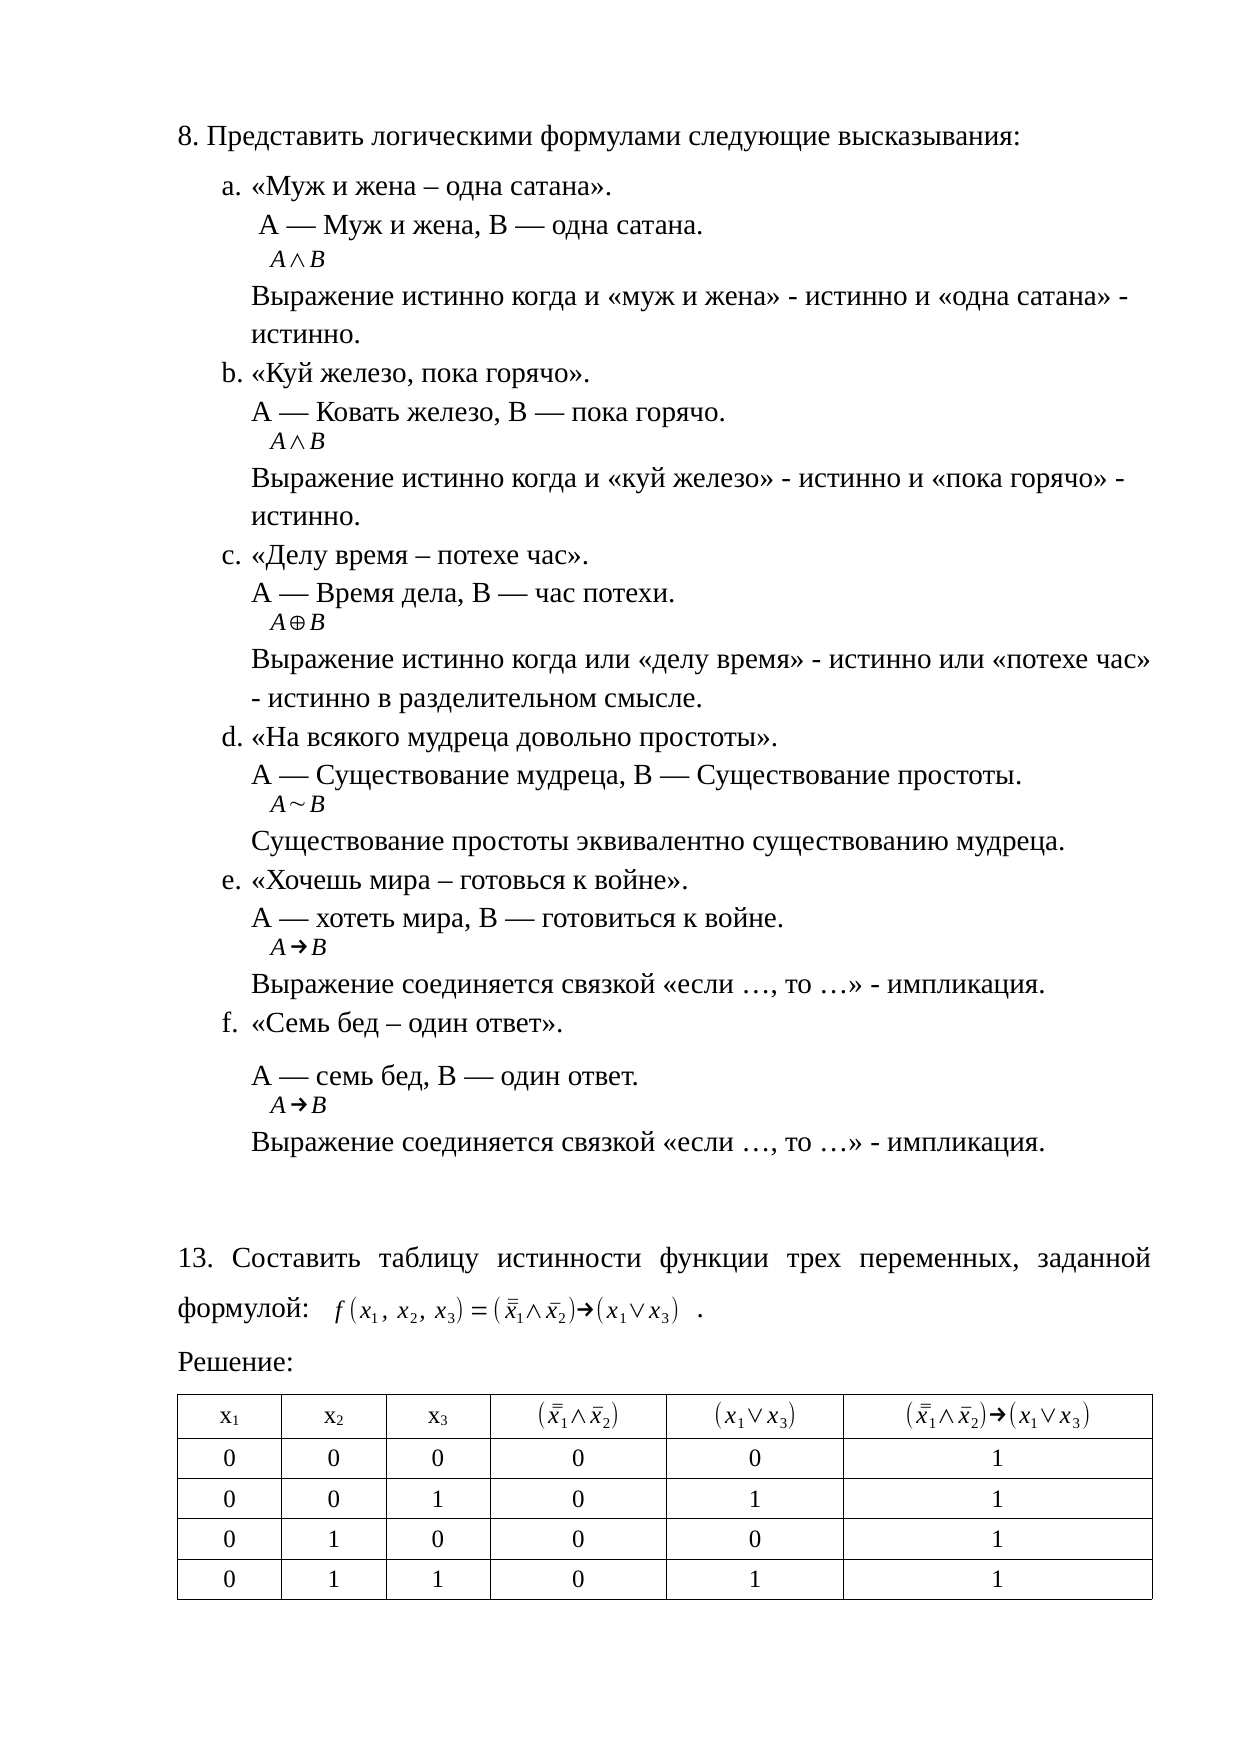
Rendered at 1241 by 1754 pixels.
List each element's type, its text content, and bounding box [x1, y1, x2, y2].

table_cell 0 [667, 1519, 843, 1558]
list Выражение истинно когда и «муж и жена» - истинно и «одна сатана» - истинно. [221, 278, 1152, 350]
list «Семь бед – один ответ». [221, 1005, 1152, 1039]
list Существование простоты эквивалентно существованию мудреца. [221, 823, 1152, 857]
list А — Ковать железо, B — пока горячо. [221, 394, 1152, 427]
table_cell 0 [282, 1439, 386, 1478]
table_header [667, 1395, 843, 1437]
table_cell 0 [491, 1560, 666, 1599]
table_header x2 [282, 1395, 386, 1437]
list А — Муж и жена, B — одна сатана. [221, 207, 1152, 241]
table_cell 1 [844, 1479, 1152, 1518]
table_cell 0 [178, 1439, 281, 1478]
text 8. Представить логическими формулами следующие высказывания: [177, 118, 1152, 152]
list «Куй железо, пока горячо». [221, 355, 1152, 389]
table_cell 0 [178, 1479, 281, 1518]
table_cell 1 [844, 1519, 1152, 1558]
text 13. Составить таблицу истинности функции трех переменных, заданной формулой: . [177, 1240, 1152, 1327]
table_cell 0 [491, 1439, 666, 1478]
table_cell 0 [491, 1519, 666, 1558]
list А — семь бед, B — один ответ. [221, 1058, 1152, 1092]
table_cell 0 [178, 1519, 281, 1558]
table_cell 1 [844, 1560, 1152, 1599]
table_cell 1 [387, 1479, 490, 1518]
list А — хотеть мира, B — готовиться к войне. [221, 901, 1152, 934]
list Выражение соединяется связкой «если …, то …» - импликация. [221, 967, 1152, 1000]
table_header x1 [178, 1395, 281, 1437]
list А — Существование мудреца, B — Существование простоты. [221, 757, 1152, 791]
table_cell 1 [667, 1479, 843, 1518]
table_cell 0 [282, 1479, 386, 1518]
table_cell 1 [387, 1560, 490, 1599]
table_cell 0 [491, 1479, 666, 1518]
list Выражение истинно когда и «куй железо» - истинно и «пока горячо» - истинно. [221, 460, 1152, 532]
list «Делу время – потехе час». [221, 537, 1152, 571]
table_cell 0 [387, 1519, 490, 1558]
table_cell 0 [178, 1560, 281, 1599]
list Выражение истинно когда или «делу время» - истинно или «потехе час» - истинно в разделительном смысле. [221, 642, 1152, 714]
list А — Время дела, B — час потехи. [221, 576, 1152, 609]
table_cell 1 [282, 1519, 386, 1558]
list «Муж и жена – одна сатана». [221, 168, 1152, 202]
table_cell 1 [667, 1560, 843, 1599]
table_header [844, 1395, 1152, 1437]
text Решение: [177, 1344, 1152, 1377]
table_header x3 [387, 1395, 490, 1437]
table_cell 0 [667, 1439, 843, 1478]
table_cell 0 [387, 1439, 490, 1478]
list «На всякого мудреца довольно простоты». [221, 719, 1152, 752]
table_header [491, 1395, 666, 1437]
table_cell 1 [282, 1560, 386, 1599]
list Выражение соединяется связкой «если …, то …» - импликация. [221, 1124, 1152, 1158]
table_cell 1 [844, 1439, 1152, 1478]
list «Хочешь мира – готовься к войне». [221, 862, 1152, 896]
